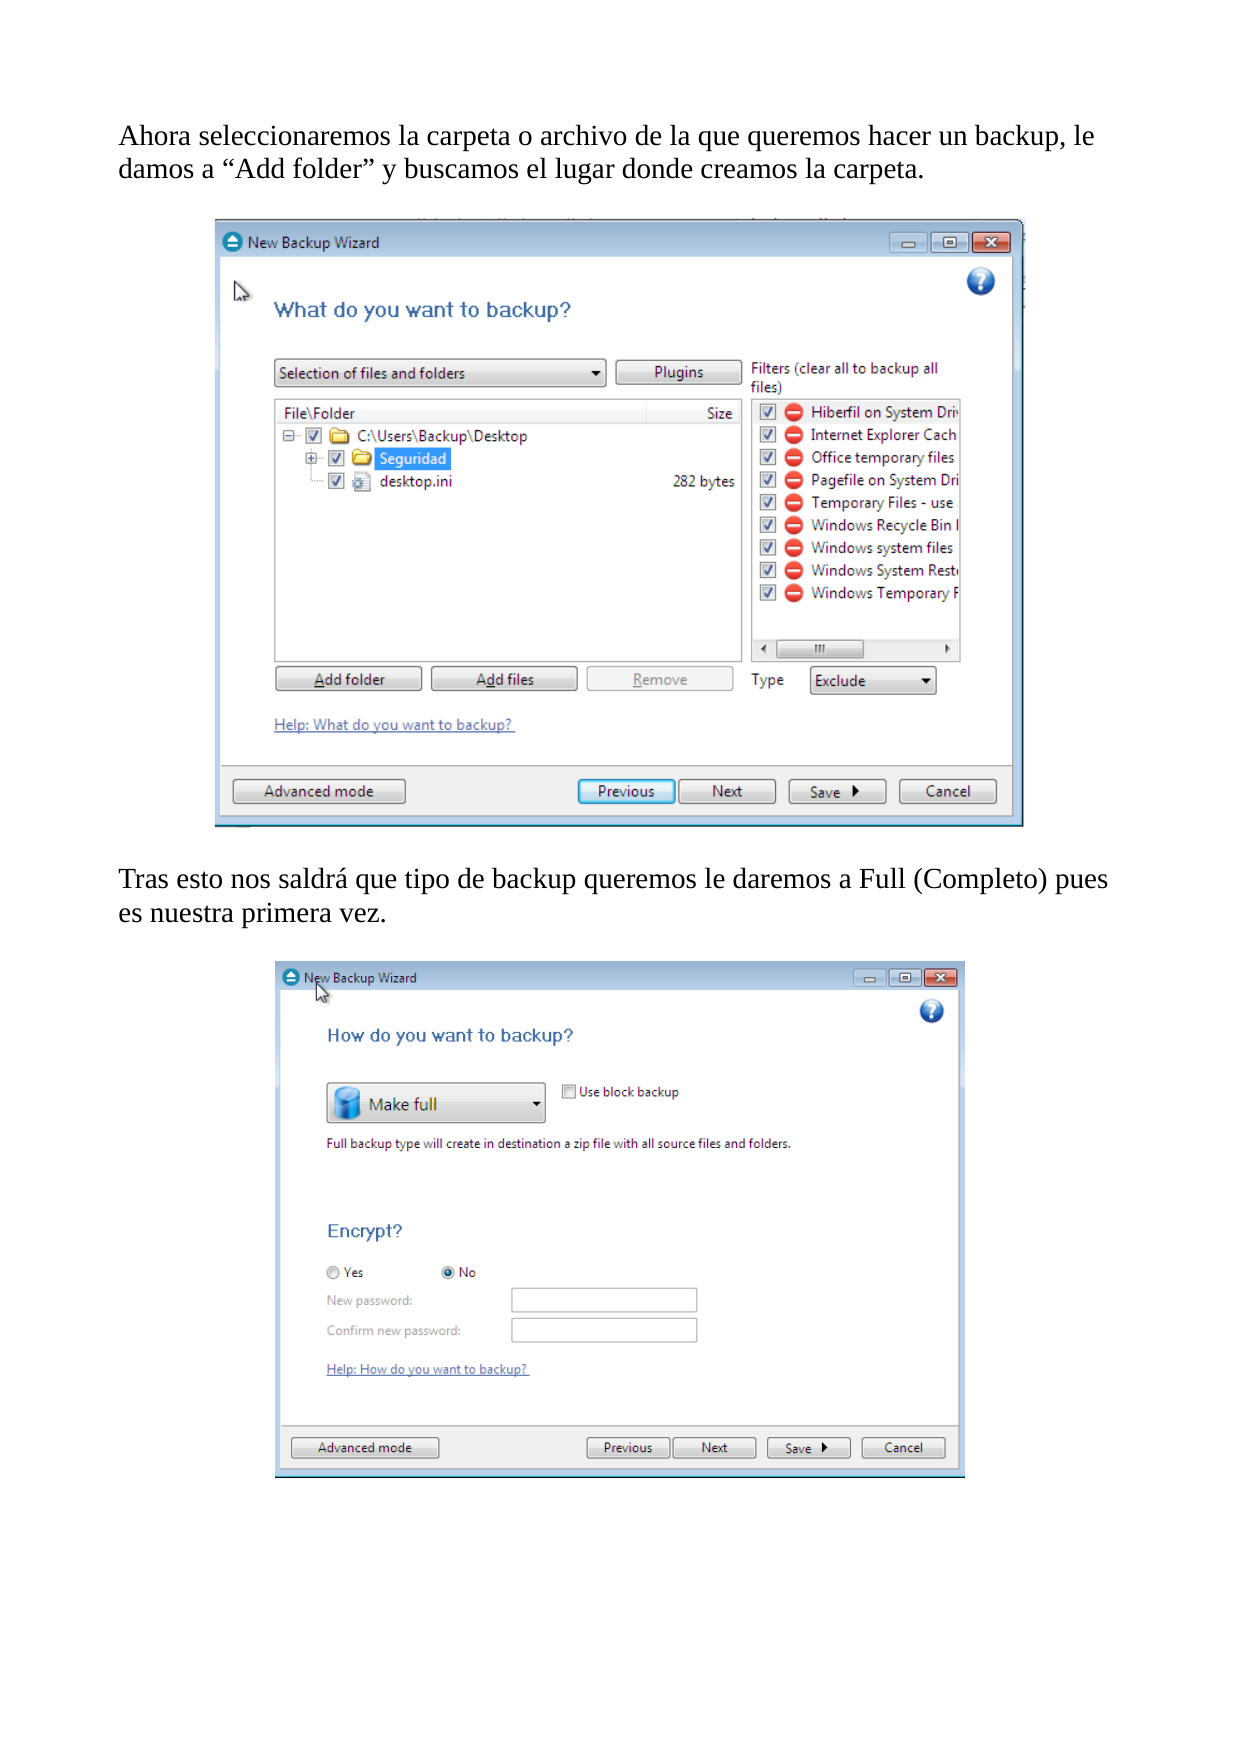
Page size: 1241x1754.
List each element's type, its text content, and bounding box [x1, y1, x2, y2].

picture [214, 218, 1026, 828]
picture [275, 961, 965, 1478]
text Tras esto nos saldrá que tipo de backup queremos le daremos a Full (Completo) pues es nuestra primera vez. [118, 861, 1122, 928]
text Ahora seleccionaremos la carpeta o archivo de la que queremos hacer un backup, le damos a “Add folder” y buscamos el lugar donde creamos la carpeta. [118, 118, 1122, 185]
